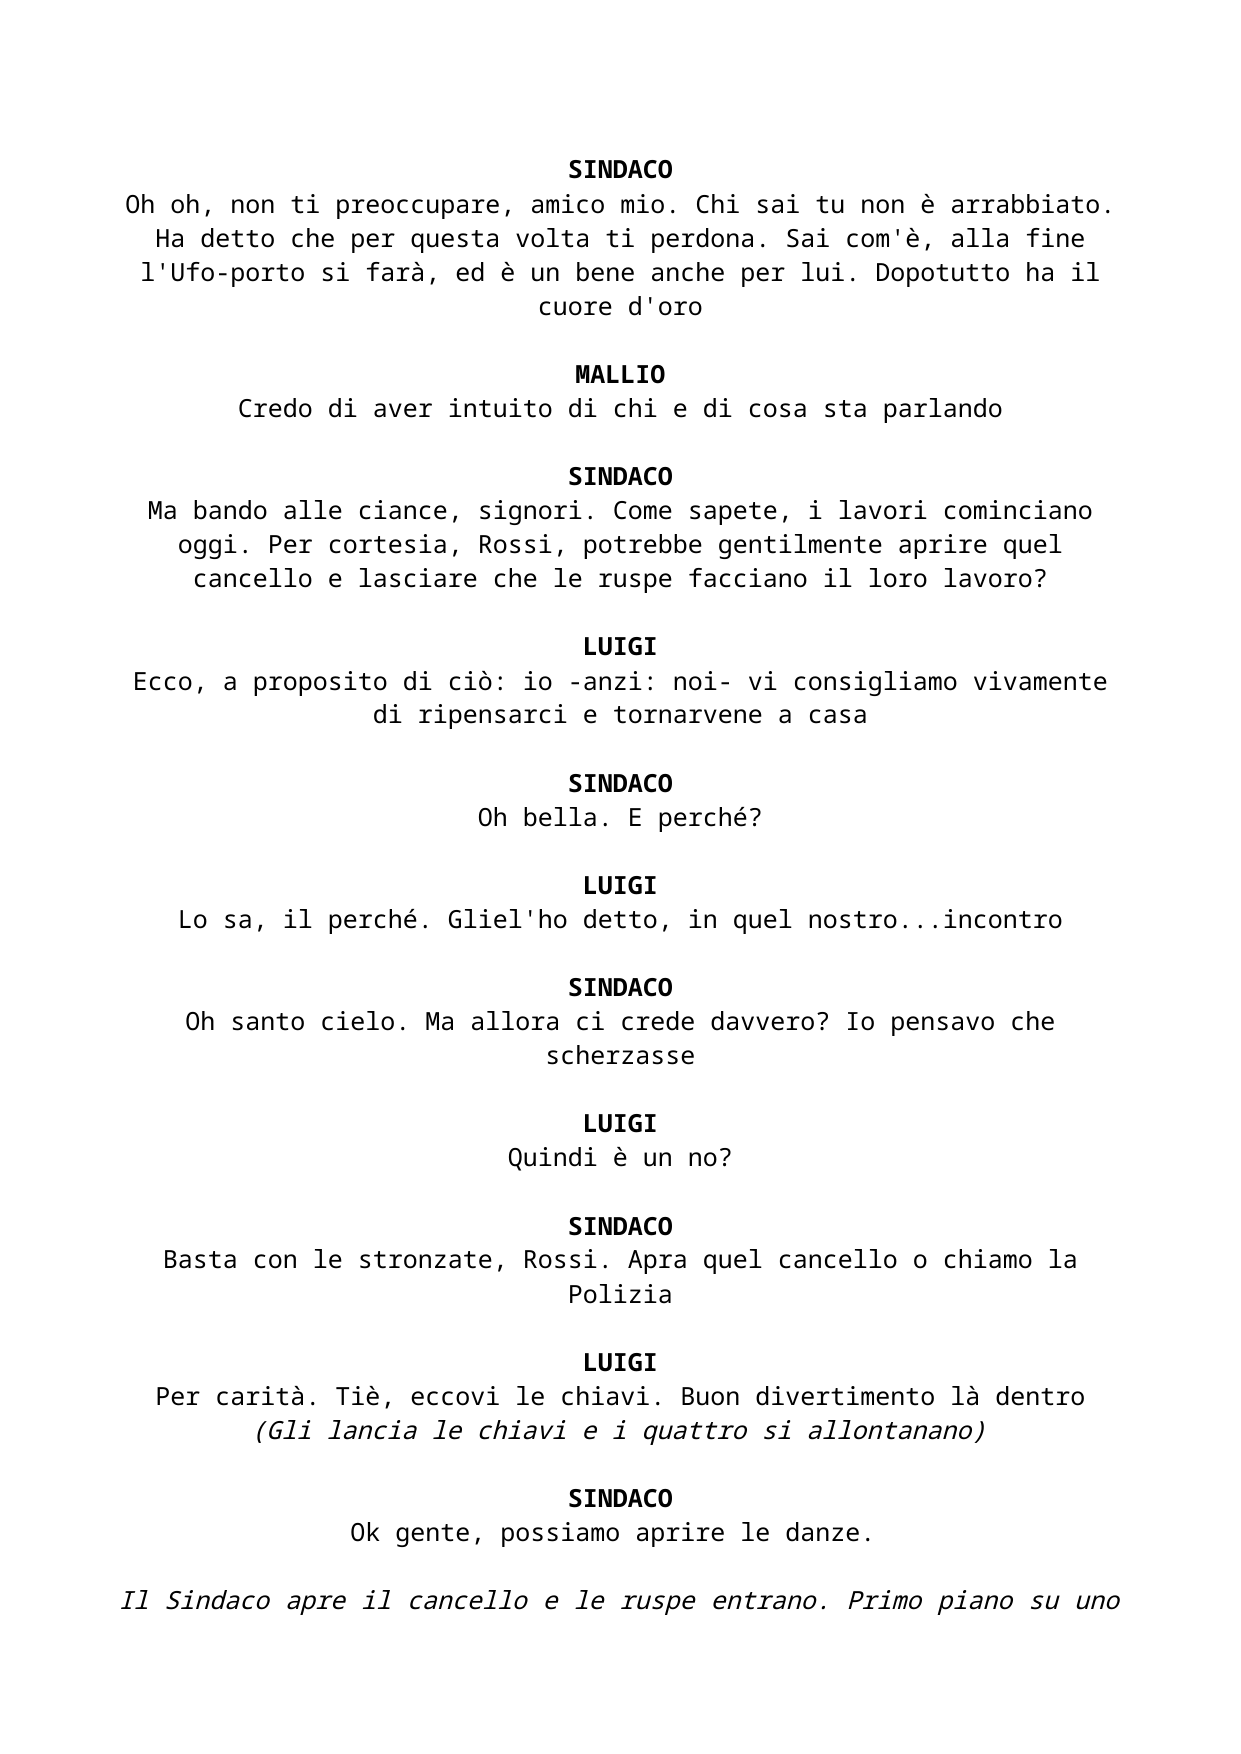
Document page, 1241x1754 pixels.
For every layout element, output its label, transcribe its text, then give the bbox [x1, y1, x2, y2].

text Credo di aver intuito di chi e di cosa sta parlando [118, 391, 1122, 425]
text LUIGI [118, 1106, 1122, 1140]
text SINDACO [118, 765, 1122, 799]
text LUIGI [118, 629, 1122, 663]
text MALLIO [118, 357, 1122, 391]
text Oh santo cielo. Ma allora ci crede davvero? Io pensavo che scherzasse [118, 1004, 1122, 1072]
text LUIGI [118, 867, 1122, 902]
text SINDACO [118, 1208, 1122, 1242]
text SINDACO [118, 1481, 1122, 1515]
text Oh bella. E perché? [118, 799, 1122, 833]
text Il Sindaco apre il cancello e le ruspe entrano. Primo piano su uno [118, 1583, 1122, 1617]
text Lo sa, il perché. Gliel'ho detto, in quel nostro...incontro [118, 902, 1122, 936]
text Per carità. Tiè, eccovi le chiavi. Buon divertimento là dentro [118, 1378, 1122, 1412]
text Basta con le stronzate, Rossi. Apra quel cancello o chiamo la Polizia [118, 1242, 1122, 1310]
text Ma bando alle ciance, signori. Come sapete, i lavori cominciano oggi. Per cortesia, Rossi, potrebbe gentilmente aprire quel cancello e lasciare che le ruspe facciano il loro lavoro? [118, 493, 1122, 595]
text Ok gente, possiamo aprire le danze. [118, 1515, 1122, 1549]
text SINDACO [118, 459, 1122, 493]
text SINDACO [118, 970, 1122, 1004]
text Oh oh, non ti preoccupare, amico mio. Chi sai tu non è arrabbiato. Ha detto che per questa volta ti perdona. Sai com'è, alla fine l'Ufo-porto si farà, ed è un bene anche per lui. Dopotutto ha il cuore d'oro [118, 186, 1122, 322]
text LUIGI [118, 1344, 1122, 1378]
text Ecco, a proposito di ciò: io -anzi: noi- vi consigliamo vivamente di ripensarci e tornarvene a casa [118, 663, 1122, 731]
text SINDACO [118, 152, 1122, 186]
text Quindi è un no? [118, 1140, 1122, 1174]
text (Gli lancia le chiavi e i quattro si allontanano) [118, 1412, 1122, 1447]
